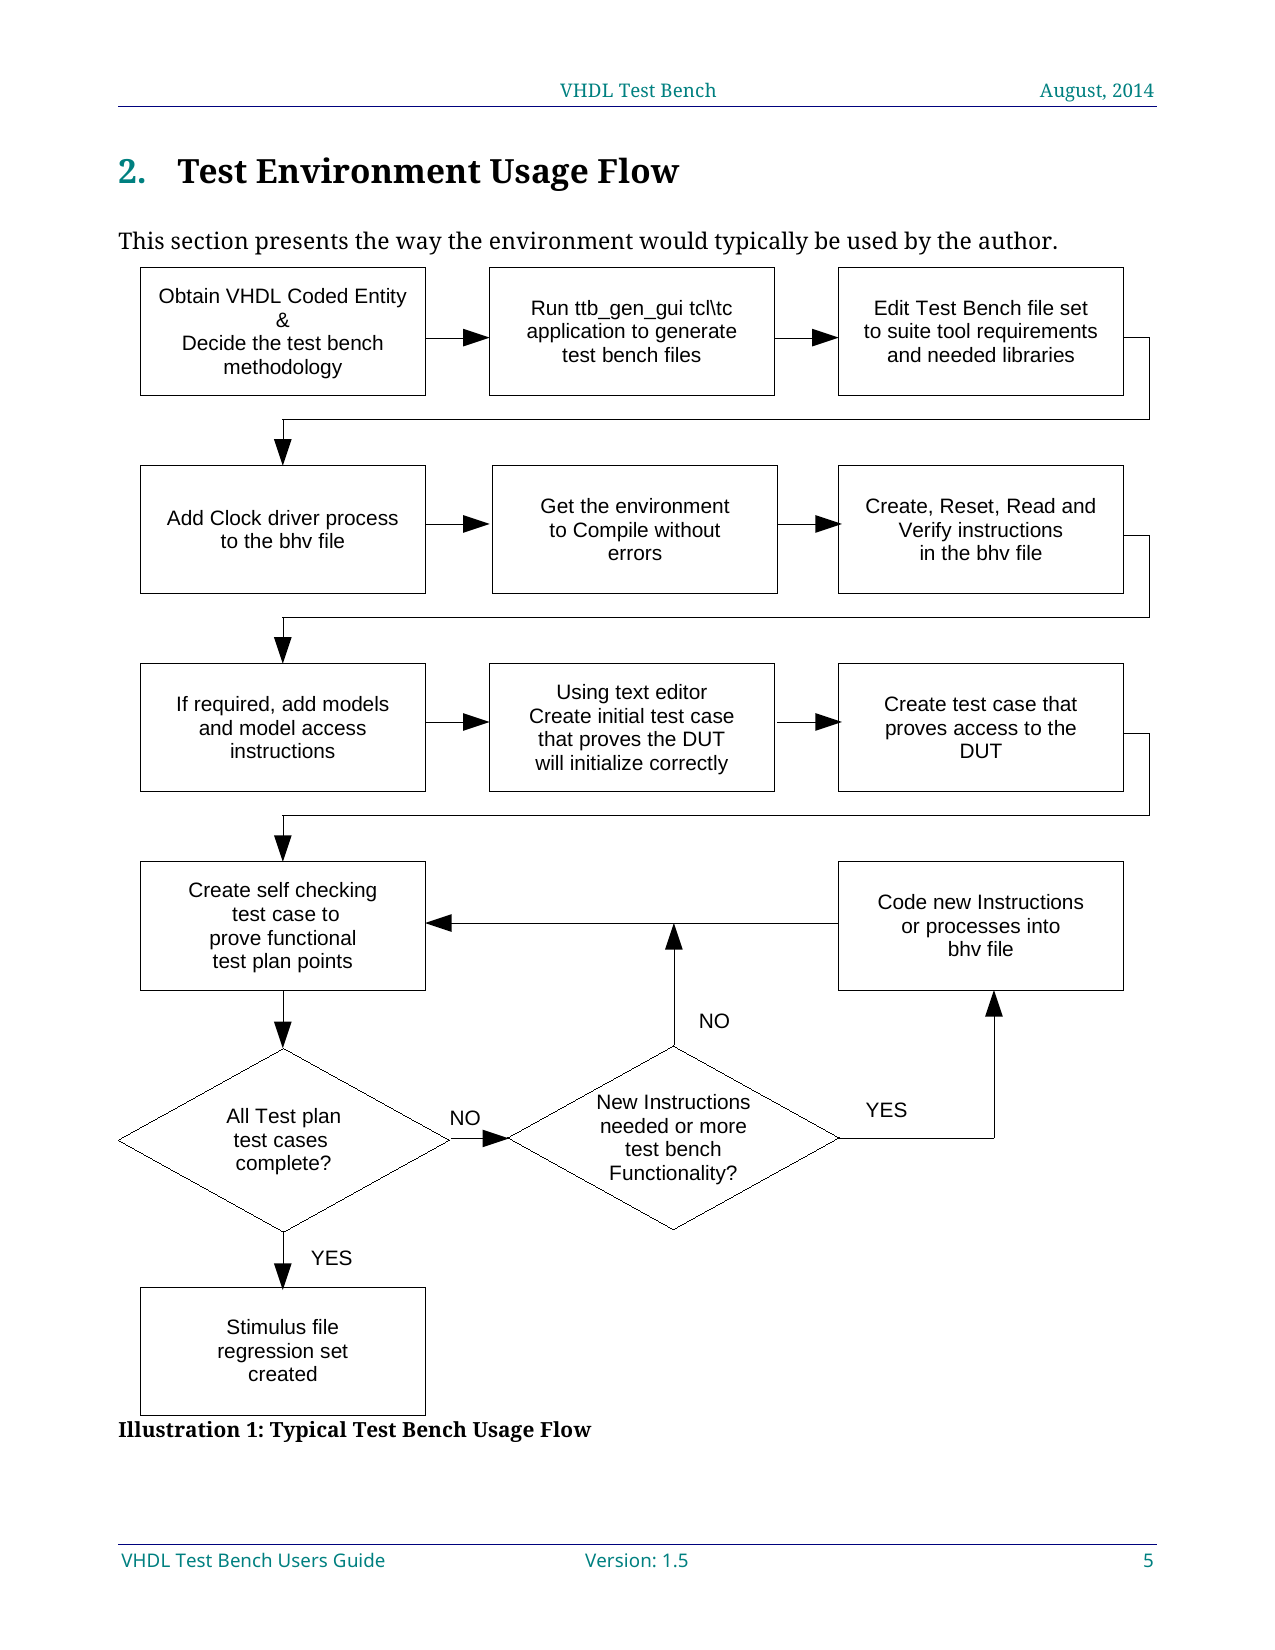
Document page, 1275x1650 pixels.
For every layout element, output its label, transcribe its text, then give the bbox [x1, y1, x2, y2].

text Illustration 1: Typical Test Bench Usage Flow [118, 280, 1149, 1444]
text This section presents the way the environment would typically be used by the author. [118, 225, 1157, 256]
subtitle Test Environment Usage Flow [118, 148, 1157, 194]
